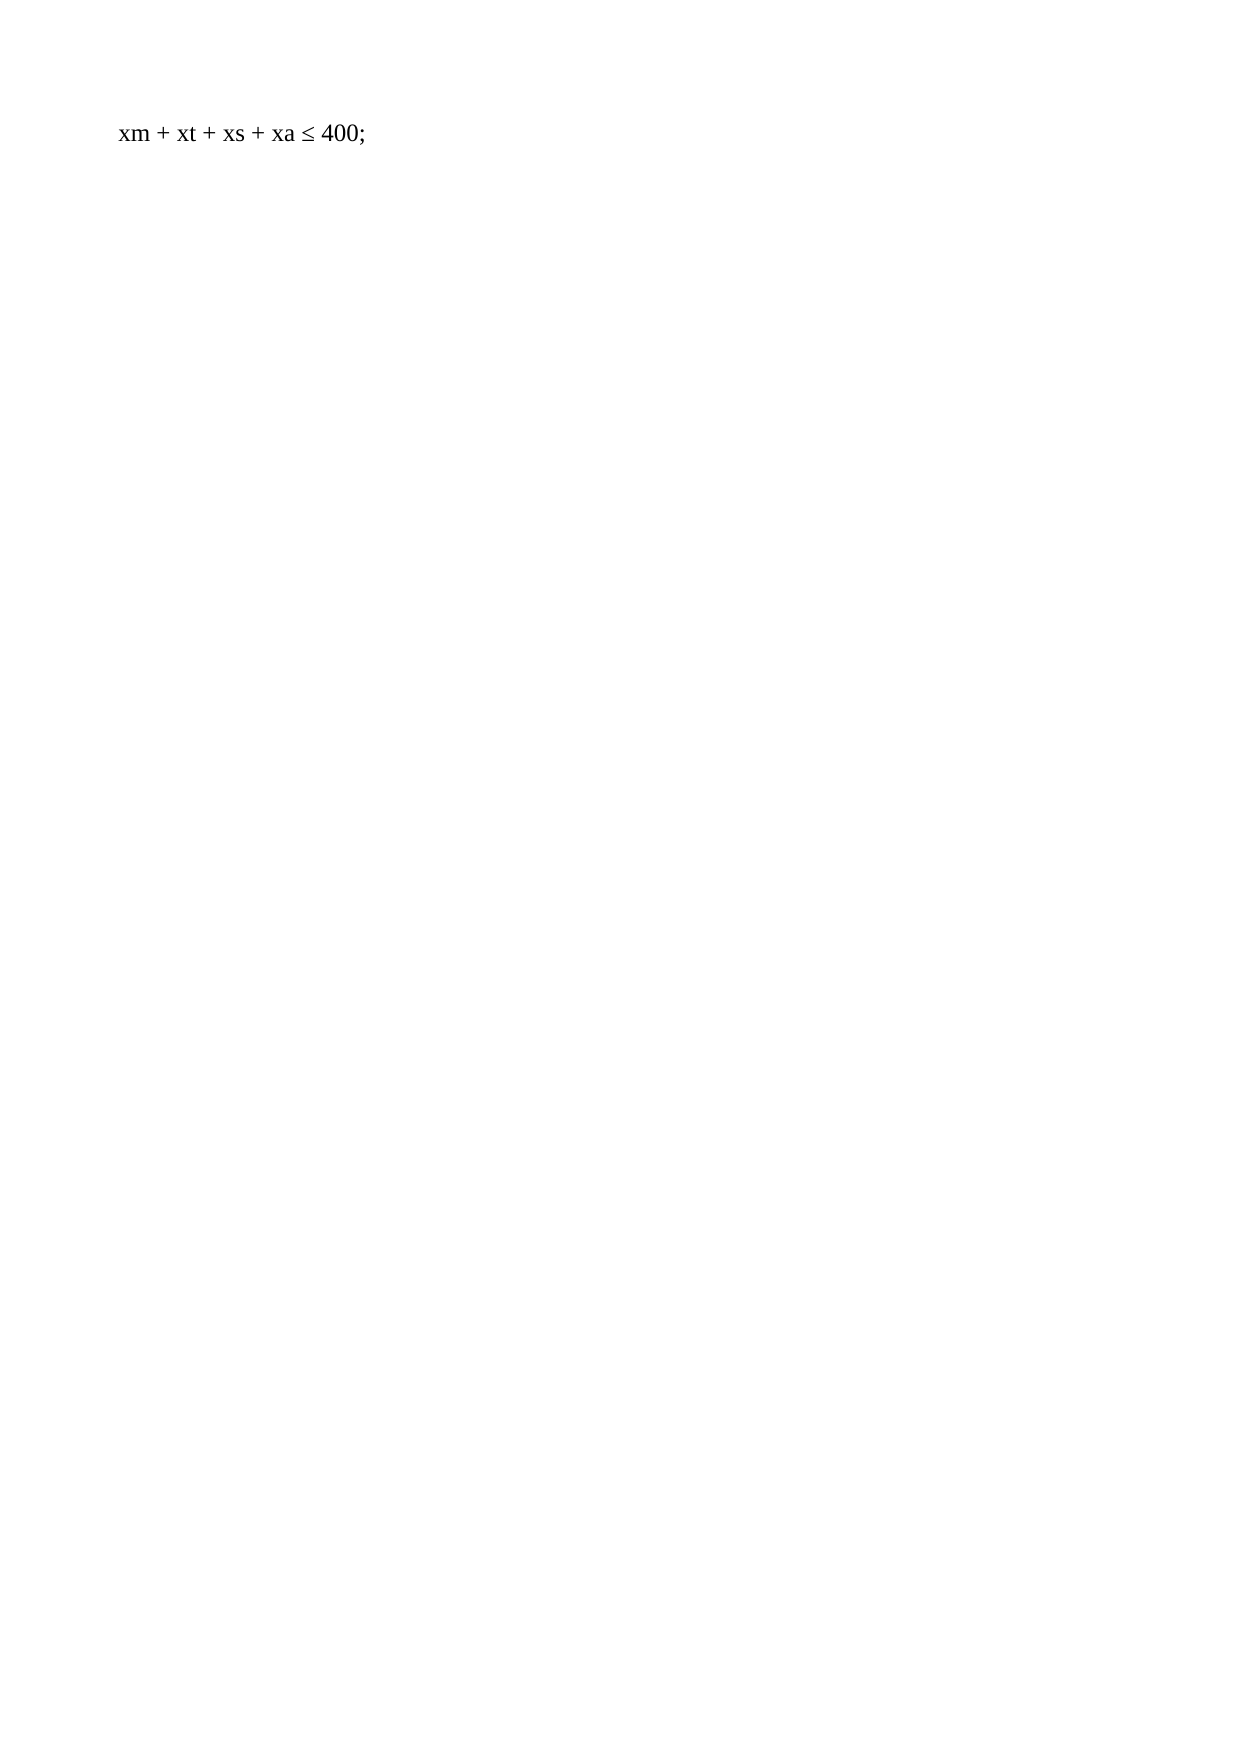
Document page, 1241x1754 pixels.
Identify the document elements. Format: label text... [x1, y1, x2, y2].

text xm + xt + xs + xa ≤ 400; [118, 118, 1122, 147]
